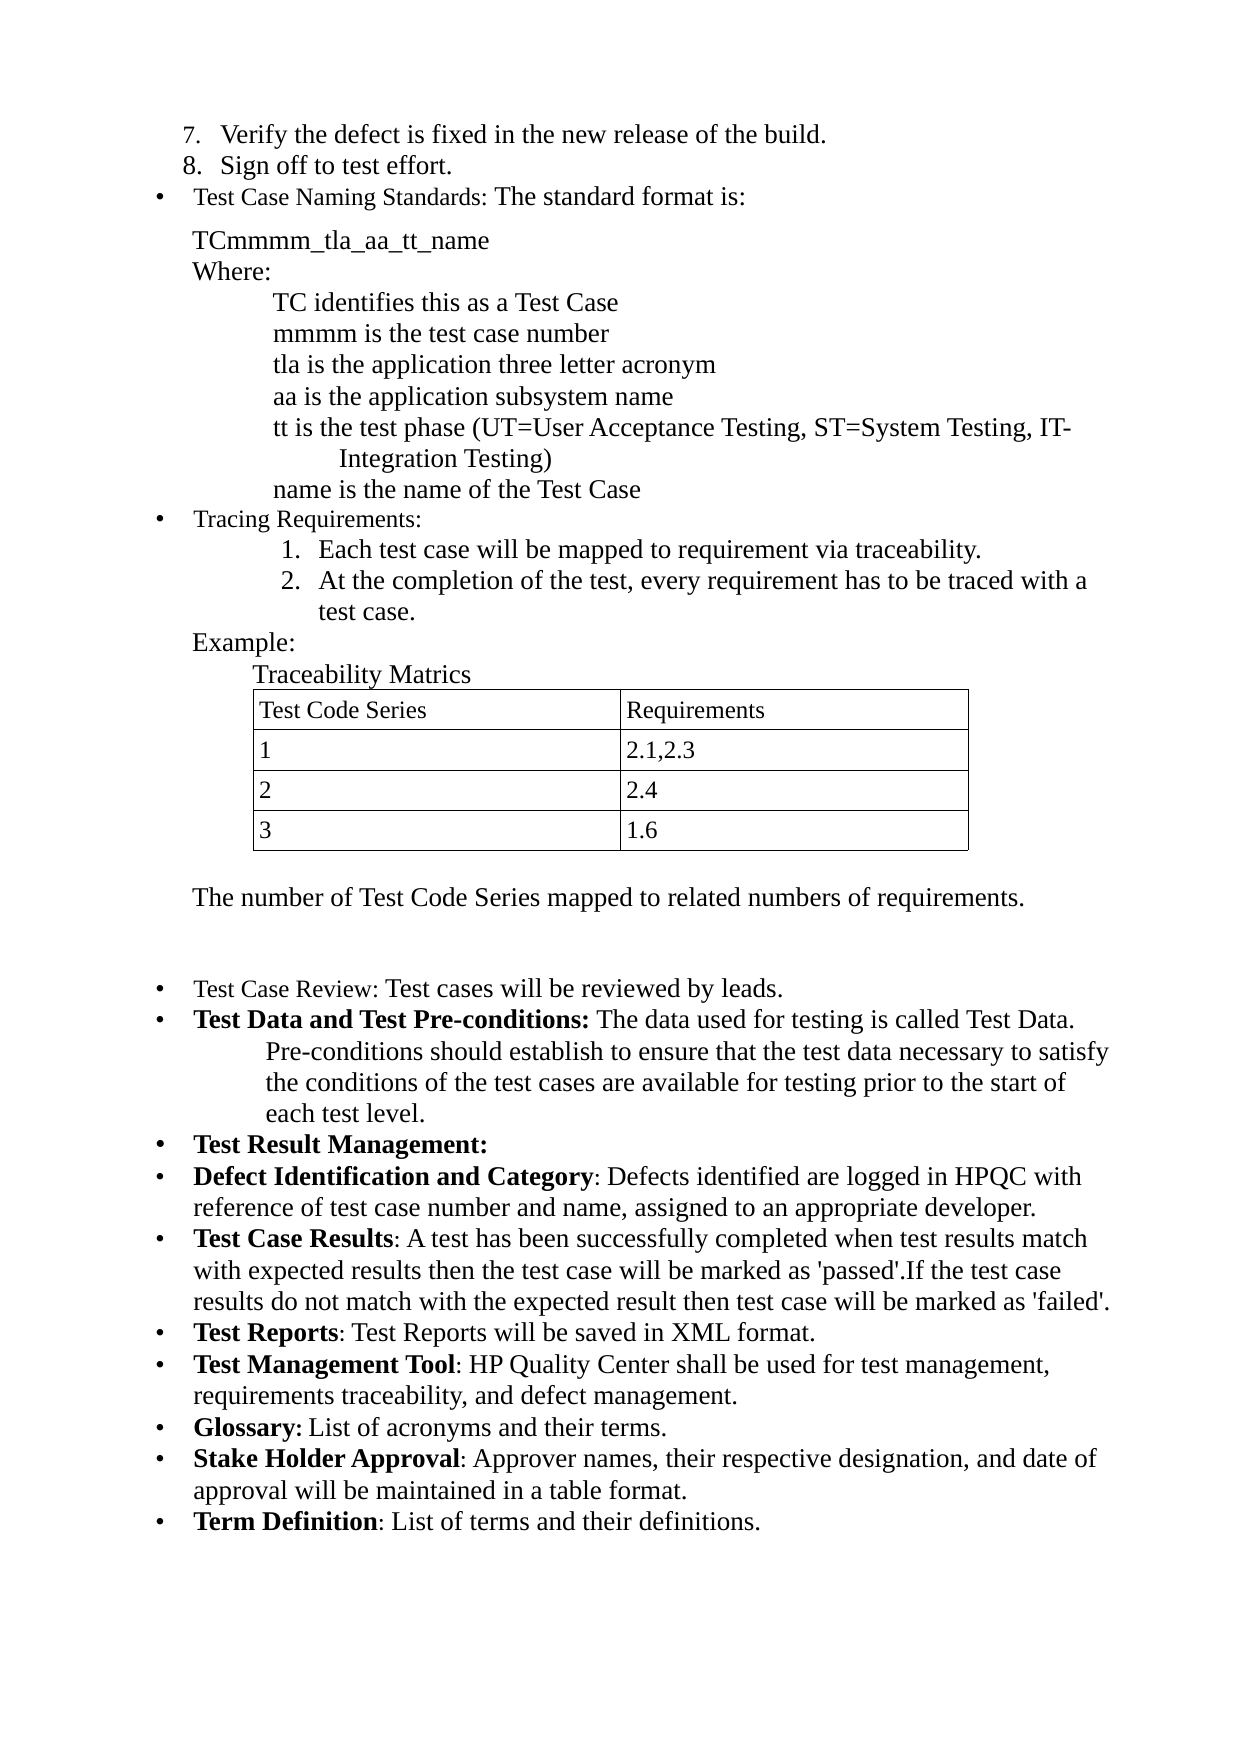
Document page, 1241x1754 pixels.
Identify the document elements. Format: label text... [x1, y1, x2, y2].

table_cell 1 [254, 730, 620, 769]
list Test Reports: Test Reports will be saved in XML format. [156, 1316, 1122, 1348]
list Each test case will be mapped to requirement via traceability. [281, 533, 1122, 564]
list Test Case Naming Standards: The standard format is: [156, 180, 1122, 212]
table_cell 1.6 [621, 811, 968, 850]
list TCmmmm_tla_aa_tt_name [118, 224, 1122, 255]
list The number of Test Code Series mapped to related numbers of requirements. [118, 881, 1122, 912]
list Test Management Tool: HP Quality Center shall be used for test management, requirements traceability, and defect management. [156, 1348, 1122, 1411]
list Example: [118, 627, 1122, 658]
list Where: [118, 255, 1122, 286]
list Tracing Requirements: [156, 504, 1122, 533]
list At the completion of the test, every requirement has to be traced with a test case. [281, 564, 1122, 627]
list Glossary: List of acronyms and their terms. [156, 1411, 1122, 1442]
list Term Definition: List of terms and their definitions. [156, 1505, 1122, 1536]
table_header Test Code Series [254, 690, 620, 729]
list Pre-conditions should establish to ensure that the test data necessary to satisfy the conditions of the test cases are available for testing prior to the start of each test level. [118, 1035, 1122, 1128]
list tla is the application three letter acronym [118, 349, 1122, 380]
list Test Case Results: A test has been successfully completed when test results match with expected results then the test case will be marked as 'passed'.If the test case results do not match with the expected result then test case will be marked as 'failed'. [156, 1222, 1122, 1316]
list Test Data and Test Pre-conditions: The data used for testing is called Test Data. [156, 1003, 1122, 1035]
list Defect Identification and Category: Defects identified are logged in HPQC with reference of test case number and name, assigned to an appropriate developer. [156, 1160, 1122, 1222]
list Verify the defect is fixed in the new release of the build. [182, 118, 1122, 149]
list mmmm is the test case number [118, 317, 1122, 349]
table_cell 2 [254, 771, 620, 810]
table_cell 2.4 [621, 771, 968, 810]
list aa is the application subsystem name [118, 380, 1122, 411]
table_cell 3 [254, 811, 620, 850]
list Sign off to test effort. [182, 149, 1122, 180]
list Test Case Review: Test cases will be reviewed by leads. [156, 972, 1122, 1003]
list tt is the test phase (UT=User Acceptance Testing, ST=System Testing, IT- Integration Testing) [118, 411, 1122, 473]
list name is the name of the Test Case [118, 473, 1122, 504]
list Test Result Management: [156, 1128, 1122, 1160]
list Traceability Matrics [118, 658, 1122, 689]
list TC identifies this as a Test Case [118, 286, 1122, 317]
list Stake Holder Approval: Approver names, their respective designation, and date of approval will be maintained in a table format. [156, 1442, 1122, 1505]
table_header Requirements [621, 690, 968, 729]
table_cell 2.1,2.3 [621, 730, 968, 769]
